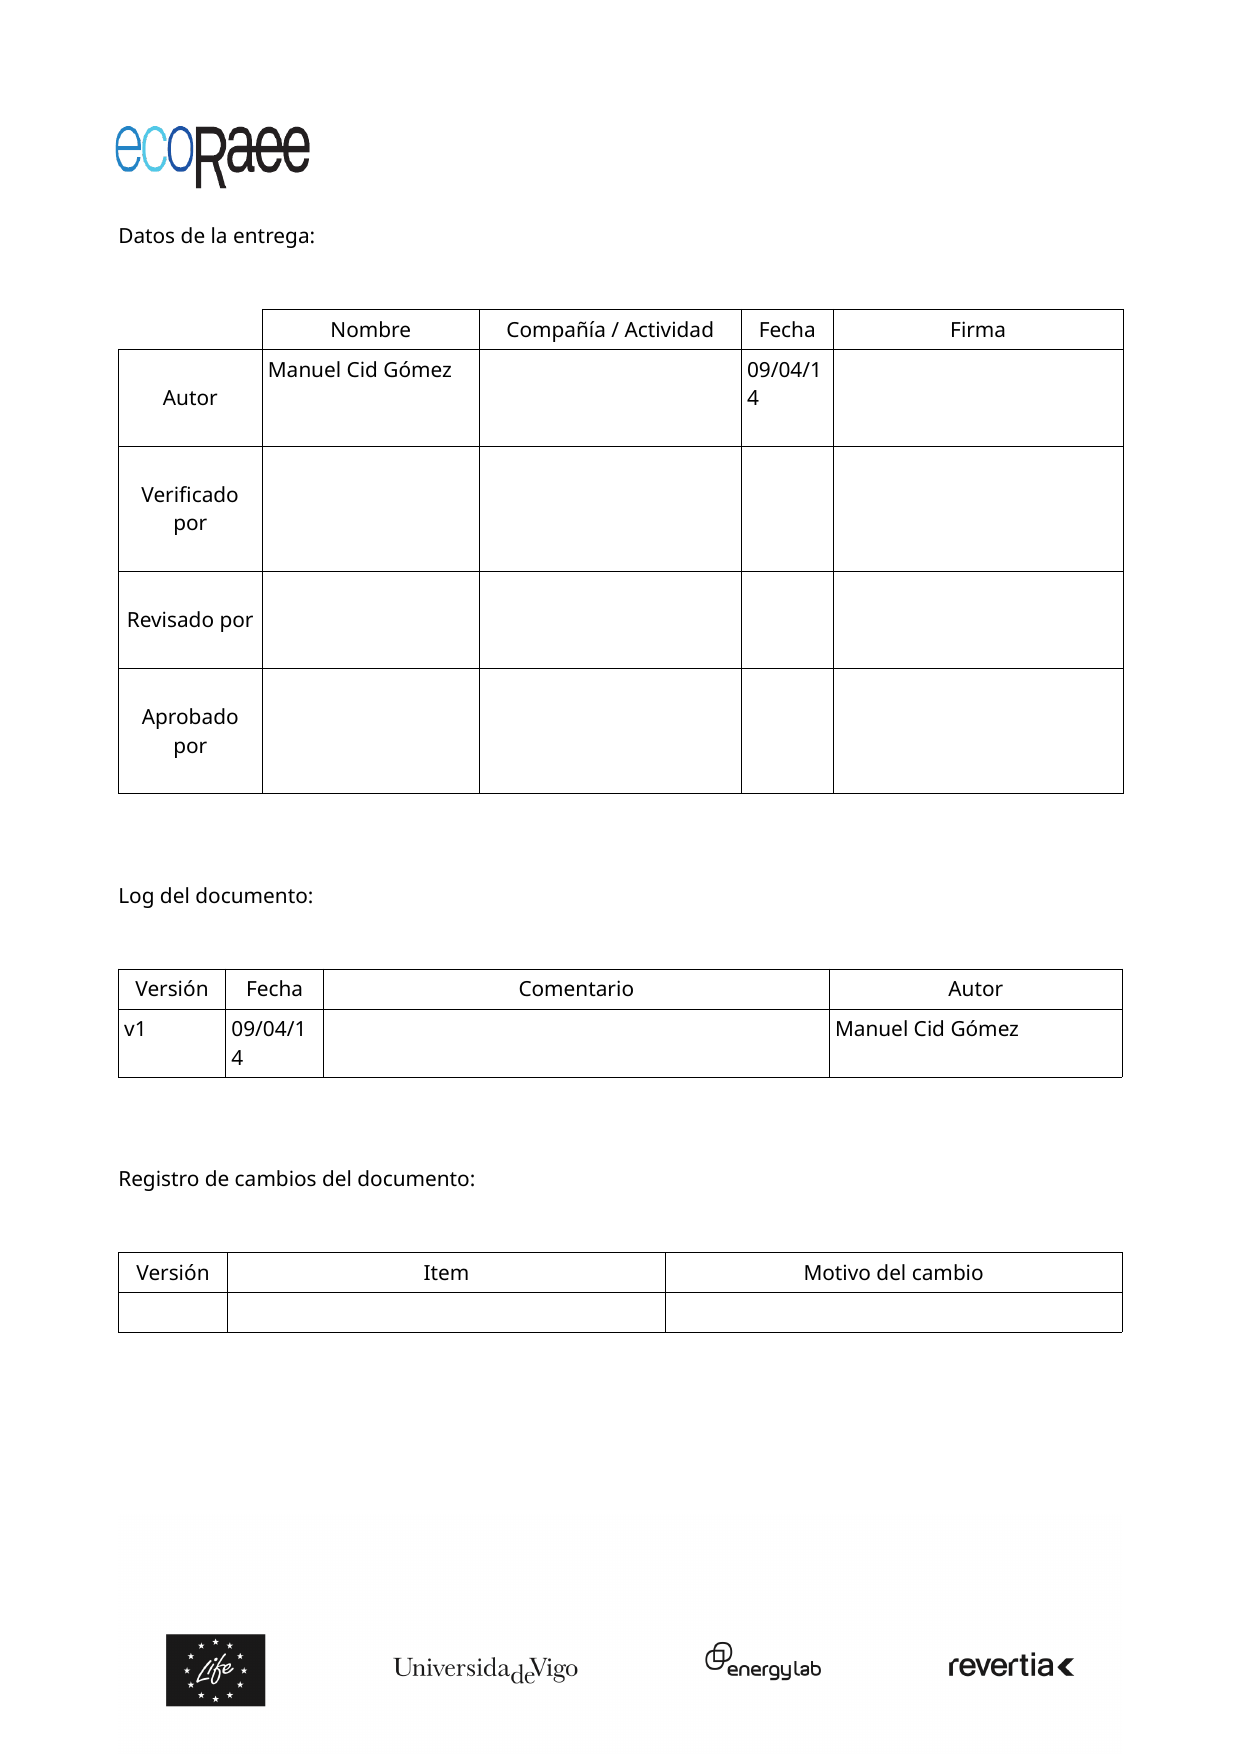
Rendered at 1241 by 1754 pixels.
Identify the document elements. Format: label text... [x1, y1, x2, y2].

table_header Firma [834, 310, 1123, 349]
table_cell [480, 447, 741, 571]
table_cell Aprobado por [119, 669, 262, 793]
table_header Versión [119, 970, 225, 1008]
picture [118, 1514, 1123, 1754]
table_header Item [228, 1253, 665, 1292]
table_cell Manuel Cid Gómez [830, 1010, 1122, 1077]
table_cell Autor [119, 350, 262, 446]
table_header Nombre [263, 310, 479, 349]
picture [114, 124, 311, 190]
table_header Motivo del cambio [666, 1253, 1122, 1292]
table_header Fecha [226, 970, 323, 1008]
table_cell Verificado por [119, 447, 262, 571]
table_cell [480, 669, 741, 793]
table_cell Manuel Cid Gómez [263, 350, 479, 446]
table_header Versión [119, 1253, 227, 1292]
table_cell [263, 669, 479, 793]
table_cell [834, 572, 1123, 668]
text Datos de la entrega: [118, 221, 1122, 250]
table_header Autor [830, 970, 1122, 1008]
table_cell [480, 350, 741, 446]
text Registro de cambios del documento: [118, 1164, 1122, 1193]
table_header Comentario [324, 970, 829, 1008]
table_header Fecha [742, 310, 833, 349]
table_header [118, 309, 262, 349]
table_cell [263, 447, 479, 571]
table_cell [742, 447, 833, 571]
table_cell [834, 350, 1123, 446]
table_cell [324, 1010, 829, 1077]
table_cell [263, 572, 479, 668]
table_cell [480, 572, 741, 668]
table_cell Revisado por [119, 572, 262, 668]
table_header Compañía / Actividad [480, 310, 741, 349]
table_cell [119, 1293, 227, 1332]
table_cell 09/04/14 [226, 1010, 323, 1077]
table_cell [228, 1293, 665, 1332]
table_cell 09/04/14 [742, 350, 833, 446]
table_cell [834, 447, 1123, 571]
table_cell [834, 669, 1123, 793]
table_cell [742, 669, 833, 793]
text Log del documento: [118, 881, 1122, 909]
table_cell [666, 1293, 1122, 1332]
table_cell v1 [119, 1010, 225, 1077]
table_cell [742, 572, 833, 668]
